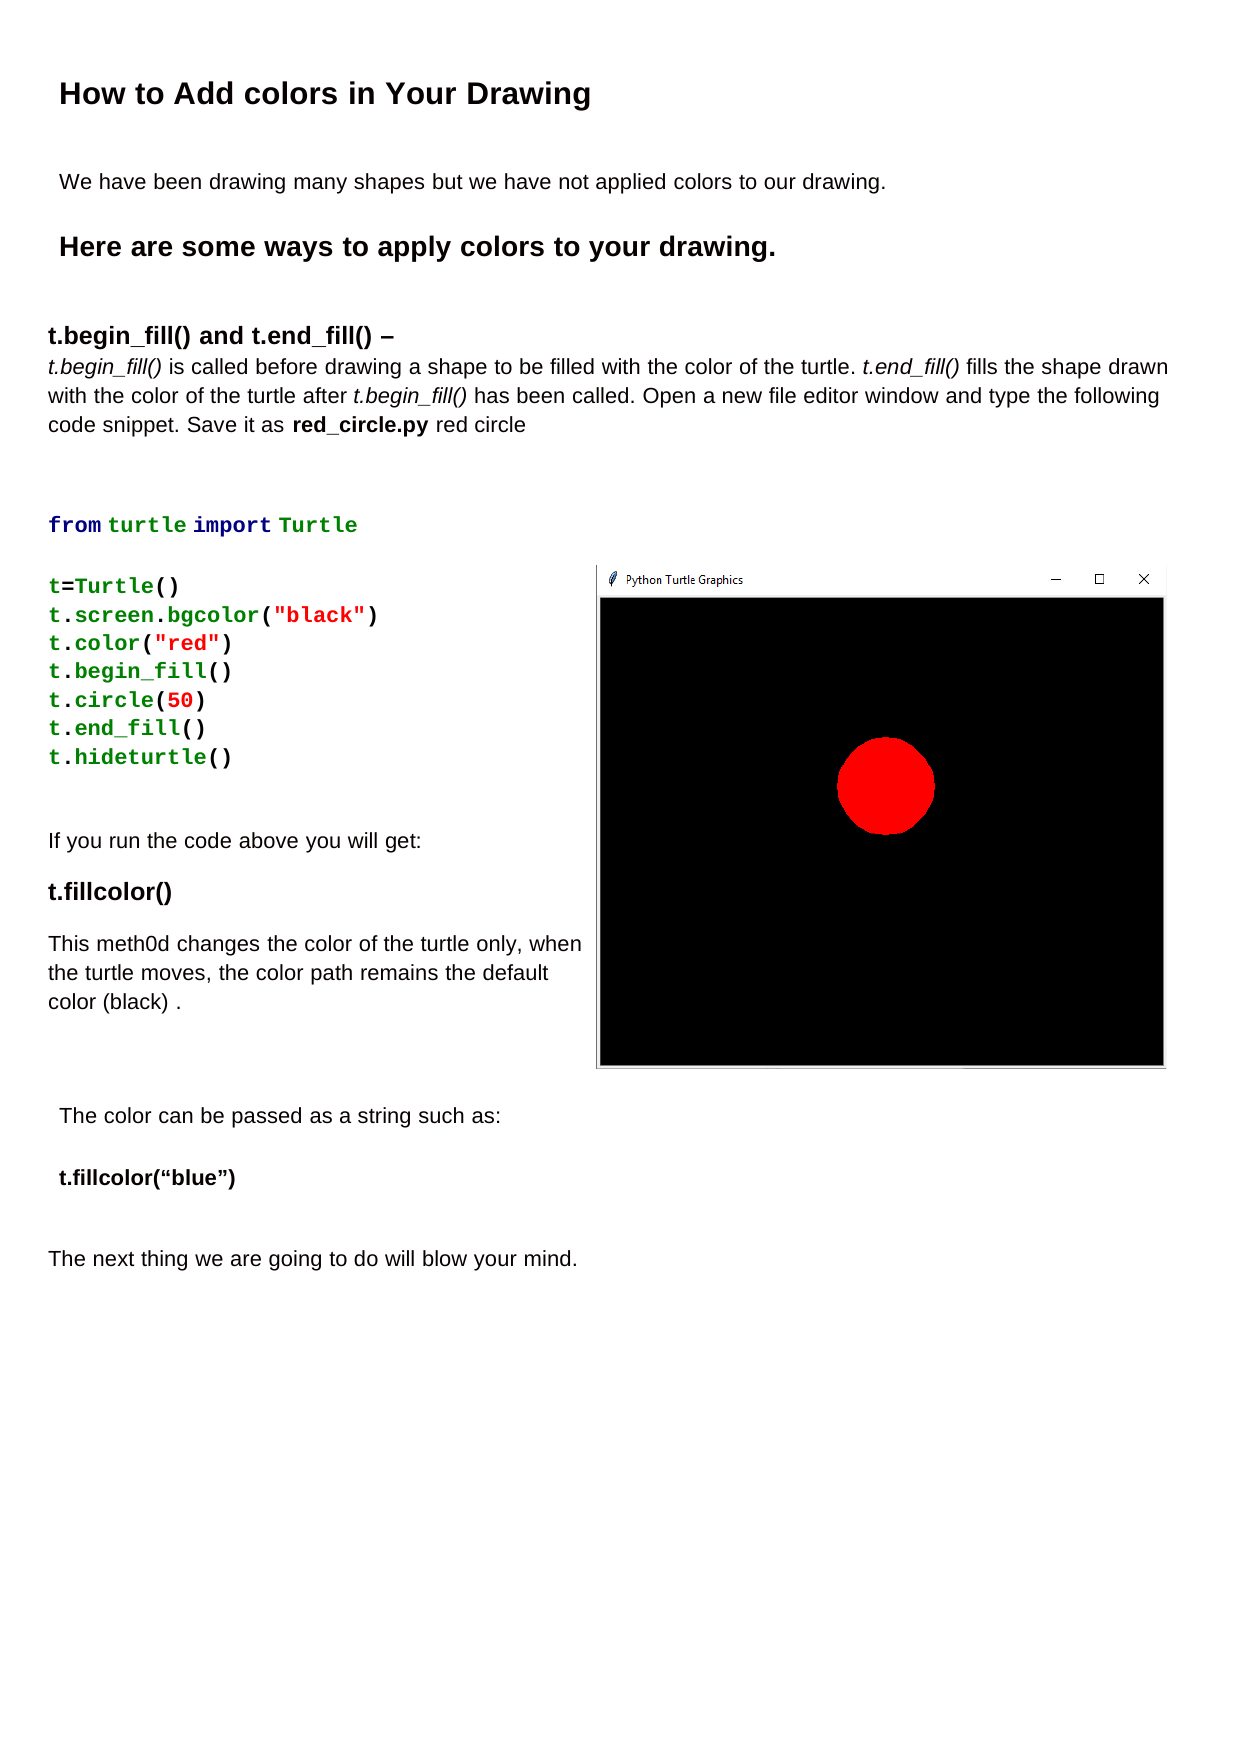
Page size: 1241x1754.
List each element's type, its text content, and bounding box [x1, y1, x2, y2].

text [1167, 877, 1192, 906]
text t.screen.bgcolor("black") [48, 604, 596, 629]
text How to Add colors in Your Drawing [59, 75, 1194, 111]
text [1167, 689, 1192, 714]
text [1167, 746, 1192, 771]
text If you run the code above you will get: [48, 827, 596, 853]
text t.end_fill() [48, 718, 596, 742]
text [1167, 632, 1192, 657]
text from turtle import Turtle [48, 514, 1192, 539]
text [1167, 575, 1192, 600]
picture [596, 565, 1167, 1069]
text t.begin_fill() [48, 661, 596, 686]
text t.begin_fill() is called before drawing a shape to be filled with the color of the turtle. t.end_fill() fills the shape drawn with the color of the turtle after t.begin_fill() has been called. Open a new file editor window and type the following code snippet. Save it as red_circle.py red circle [48, 354, 1192, 437]
text We have been drawing many shapes but we have not applied colors to our drawing. [59, 169, 1194, 194]
text t=Turtle() [48, 575, 596, 600]
text [1167, 604, 1192, 629]
text [1167, 661, 1192, 686]
text t.color("red") [48, 632, 596, 657]
text The next thing we are going to do will blow your mind. [48, 1246, 1194, 1272]
text The color can be passed as a string such as: [59, 1103, 1194, 1128]
text t.circle(50) [48, 689, 596, 714]
text t.fillcolor(“blue”) [59, 1164, 1194, 1189]
text Here are some ways to apply colors to your drawing. [59, 230, 1194, 263]
text [1167, 718, 1192, 742]
text t.begin_fill() and t.end_fill() – [48, 321, 1194, 349]
text This meth0d changes the color of the turtle only, when the turtle moves, the color path remains the default color (black) . [48, 931, 596, 1014]
text t.hideturtle() [48, 746, 596, 771]
text t.fillcolor() [48, 877, 596, 906]
